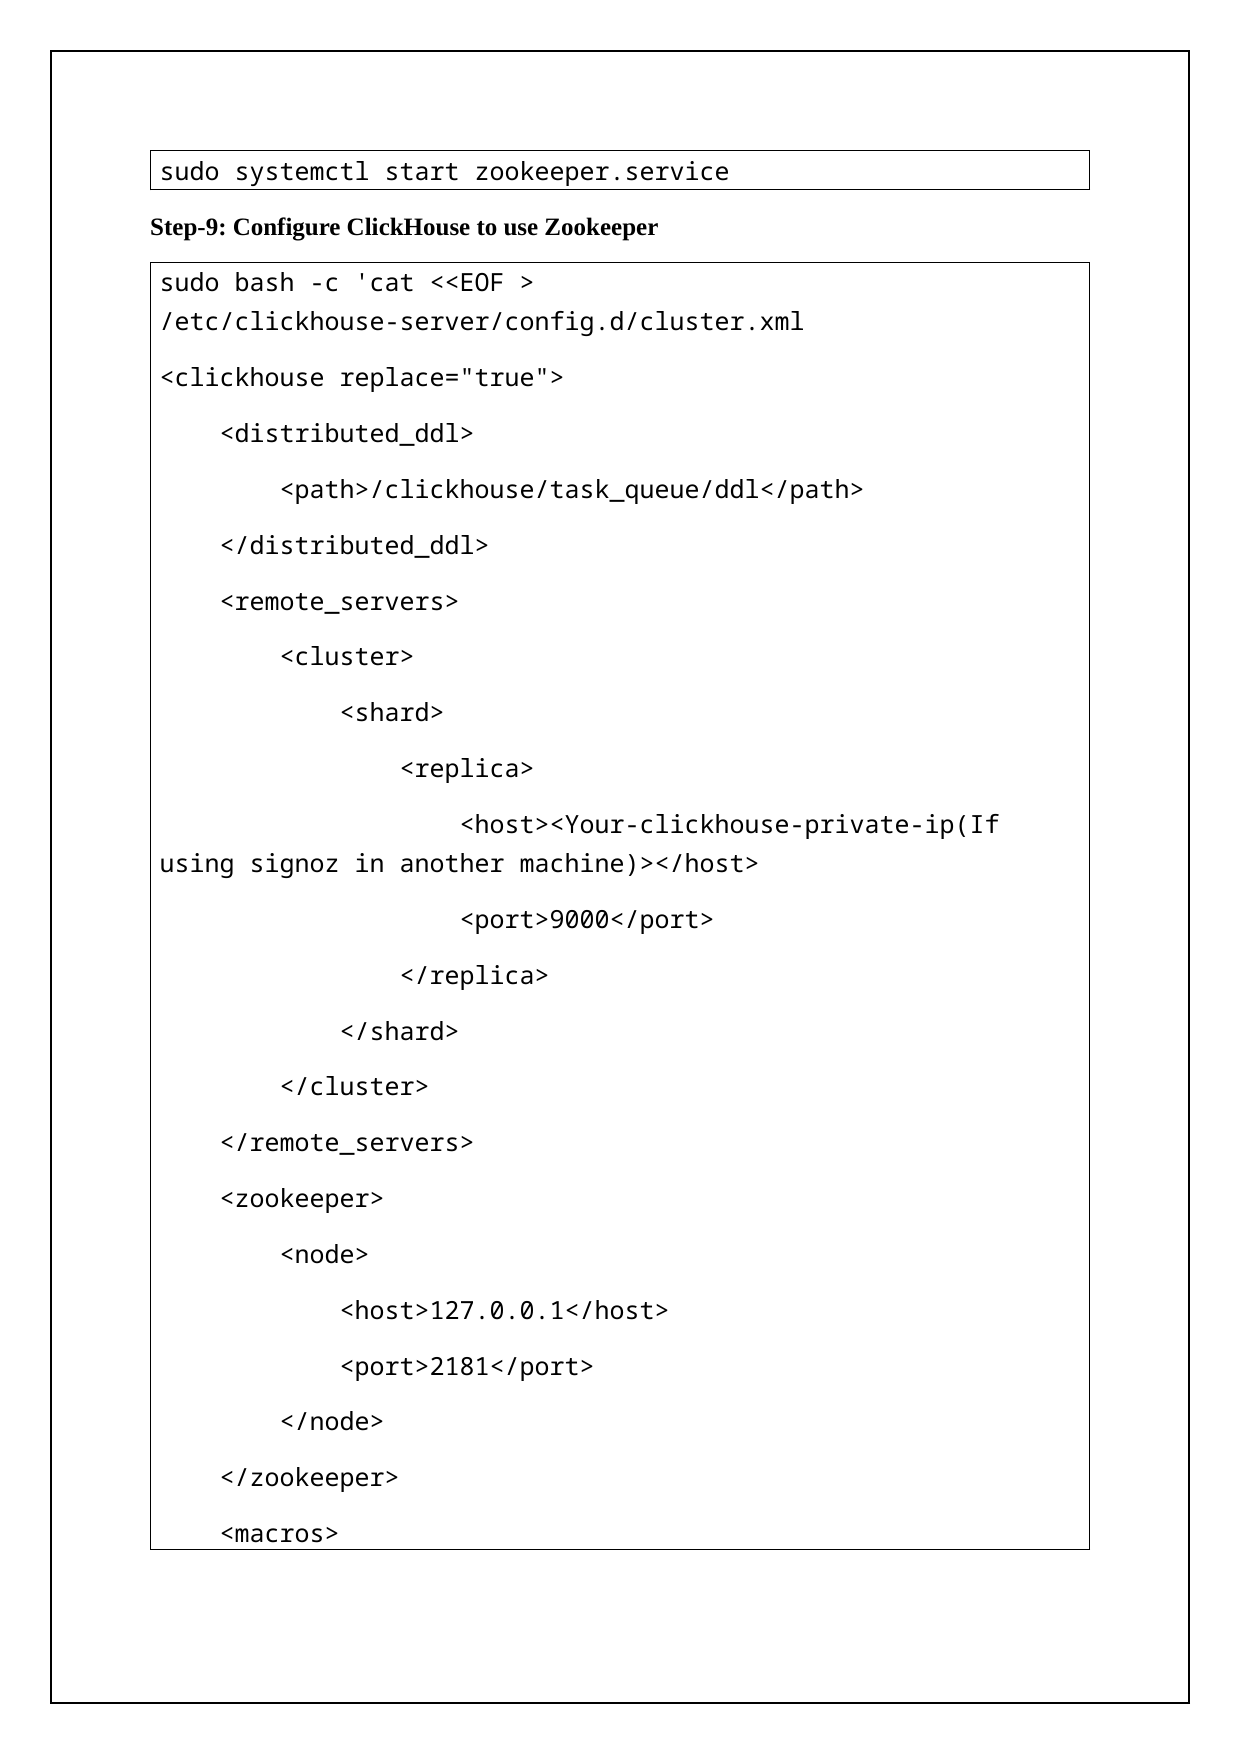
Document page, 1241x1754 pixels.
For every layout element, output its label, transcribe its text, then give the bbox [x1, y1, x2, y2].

text </replica> [151, 954, 1089, 991]
text </node> [151, 1401, 1089, 1438]
text <macros> [151, 1513, 1089, 1549]
text <port>2181</port> [151, 1345, 1089, 1382]
text sudo systemctl start zookeeper.service [151, 151, 1089, 189]
text <port>9000</port> [151, 898, 1089, 936]
text <remote_servers> [151, 580, 1089, 617]
text </distributed_ddl> [151, 524, 1089, 561]
text <shard> [151, 692, 1089, 729]
text <replica> [151, 748, 1089, 785]
text </cluster> [151, 1066, 1089, 1103]
text <path>/clickhouse/task_queue/ddl</path> [151, 468, 1089, 506]
text <clickhouse replace="true"> [151, 357, 1089, 394]
text <host><Your-clickhouse-private-ip(If using signoz in another machine)></host> [151, 803, 1089, 880]
text <cluster> [151, 636, 1089, 673]
text <zookeeper> [151, 1178, 1089, 1215]
text </remote_servers> [151, 1122, 1089, 1159]
text </shard> [151, 1010, 1089, 1047]
text </zookeeper> [151, 1457, 1089, 1494]
text <distributed_ddl> [151, 413, 1089, 450]
text sudo bash -c 'cat <<EOF > /etc/clickhouse-server/config.d/cluster.xml [151, 263, 1089, 338]
text <node> [151, 1233, 1089, 1271]
text <host>127.0.0.1</host> [151, 1289, 1089, 1326]
text Step-9: Configure ClickHouse to use Zookeeper [150, 212, 1090, 241]
